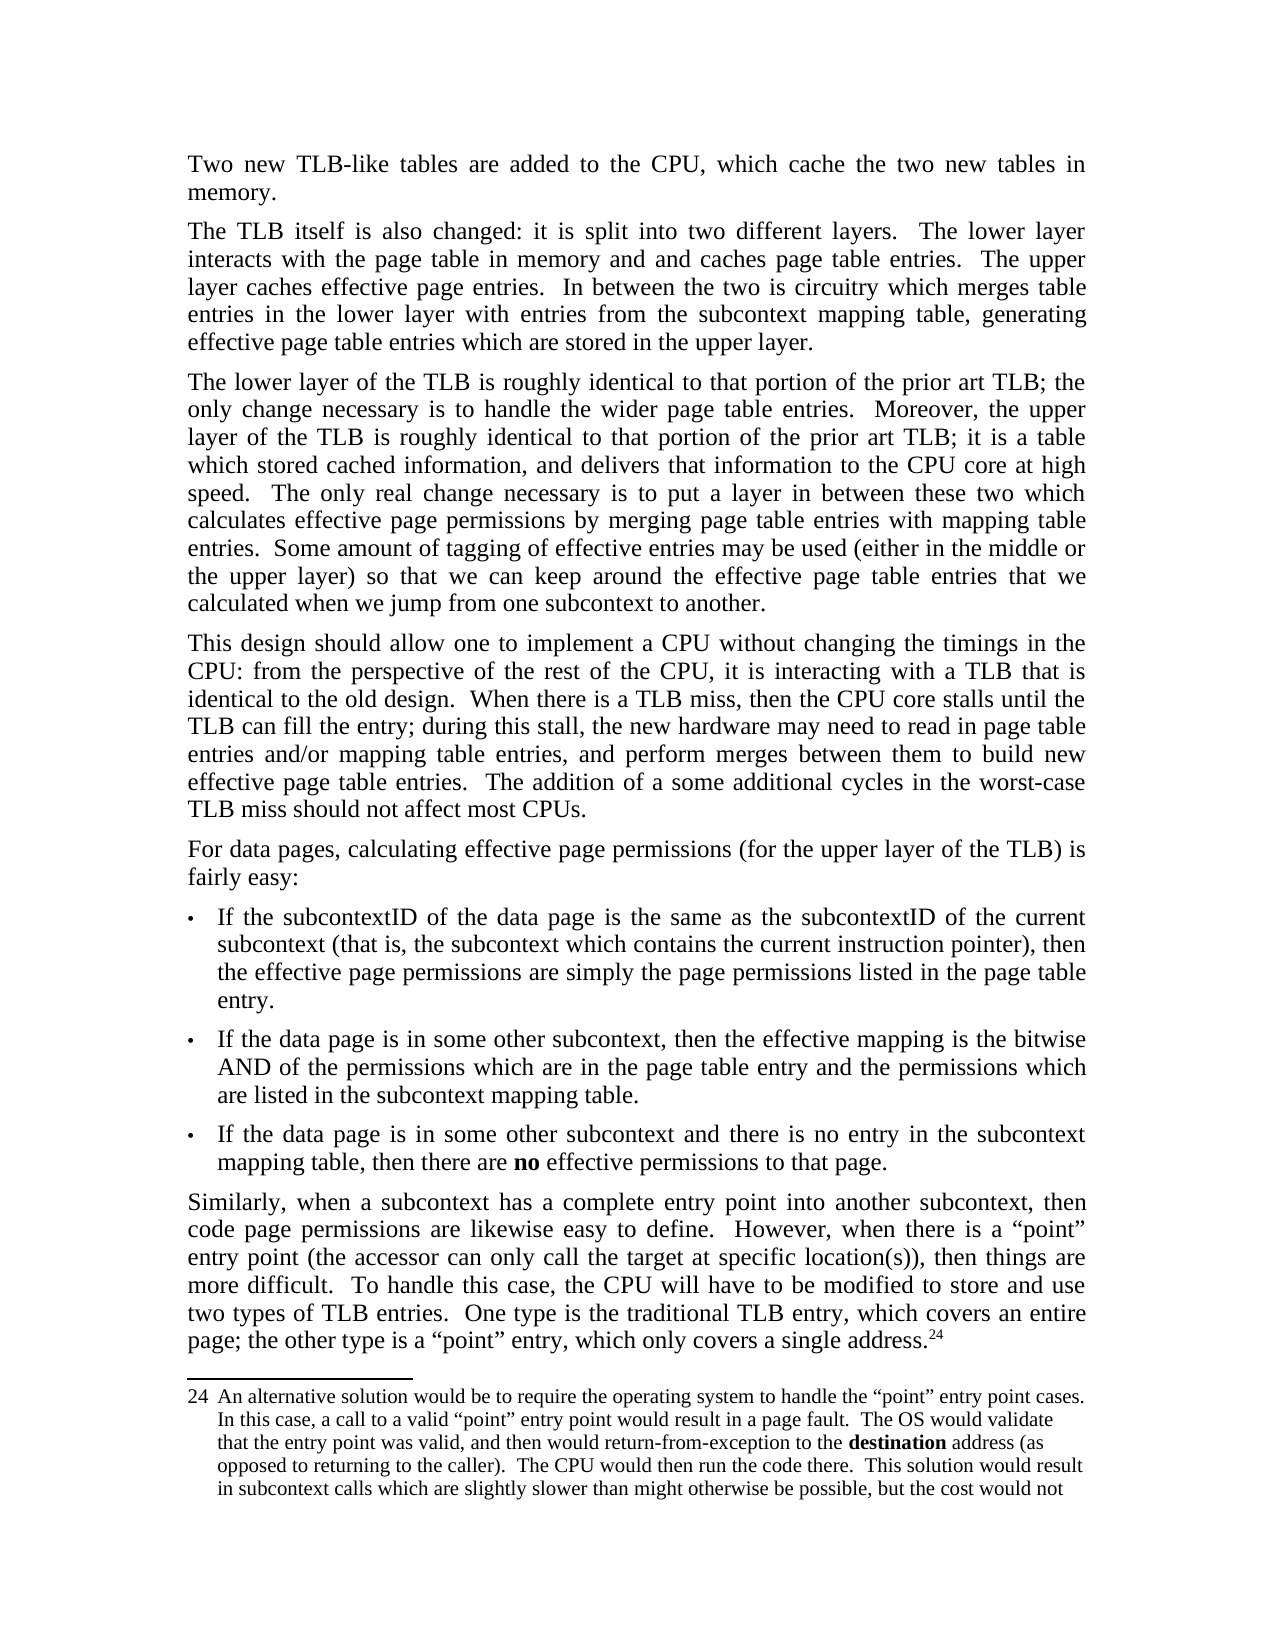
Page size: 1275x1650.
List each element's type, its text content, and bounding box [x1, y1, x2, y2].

text Two new TLB-like tables are added to the CPU, which cache the two new tables in memory. [187, 150, 1087, 205]
list If the data page is in some other subcontext and there is no entry in the subcontext mapping table, then there are no effective permissions to that page. [187, 1121, 1087, 1176]
text An alternative solution would be to require the operating system to handle the “point” entry point cases. In this case, a call to a valid “point” entry point would result in a page fault. The OS would validate that the entry point was valid, and then would return-from-exception to the destination address (as opposed to returning to the caller). The CPU would then run the code there. This solution would result in subcontext calls which are slightly slower than might otherwise be possible, but the cost would not [187, 1385, 1087, 1500]
list If the data page is in some other subcontext, then the effective mapping is the bitwise AND of the permissions which are in the page table entry and the permissions which are listed in the subcontext mapping table. [187, 1025, 1087, 1108]
text The lower layer of the TLB is roughly identical to that portion of the prior art TLB; the only change necessary is to handle the wider page table entries. Moreover, the upper layer of the TLB is roughly identical to that portion of the prior art TLB; it is a table which stored cached information, and delivers that information to the CPU core at high speed. The only real change necessary is to put a layer in between these two which calculates effective page permissions by merging page table entries with mapping table entries. Some amount of tagging of effective entries may be used (either in the middle or the upper layer) so that we can keep around the effective page table entries that we calculated when we jump from one subcontext to another. [187, 368, 1087, 617]
text For data pages, calculating effective page permissions (for the upper layer of the TLB) is fairly easy: [187, 835, 1087, 891]
text Similarly, when a subcontext has a complete entry point into another subcontext, then code page permissions are likewise easy to define. However, when there is a “point” entry point (the accessor can only call the target at specific location(s)), then things are more difficult. To handle this case, the CPU will have to be modified to store and use two types of TLB entries. One type is the traditional TLB entry, which covers an entire page; the other type is a “point” entry, which only covers a single address. [187, 1188, 1087, 1354]
text This design should allow one to implement a CPU without changing the timings in the CPU: from the perspective of the rest of the CPU, it is interacting with a TLB that is identical to the old design. When there is a TLB miss, then the CPU core stalls until the TLB can fill the entry; during this stall, the new hardware may need to read in page table entries and/or mapping table entries, and perform merges between them to build new effective page table entries. The addition of a some additional cycles in the worst-case TLB miss should not affect most CPUs. [187, 629, 1087, 823]
text The TLB itself is also changed: it is split into two different layers. The lower layer interacts with the page table in memory and and caches page table entries. The upper layer caches effective page entries. In between the two is circuitry which merges table entries in the lower layer with entries from the subcontext mapping table, generating effective page table entries which are stored in the upper layer. [187, 217, 1087, 356]
list If the subcontextID of the data page is the same as the subcontextID of the current subcontext (that is, the subcontext which contains the current instruction pointer), then the effective page permissions are simply the page permissions listed in the page table entry. [187, 903, 1087, 1013]
